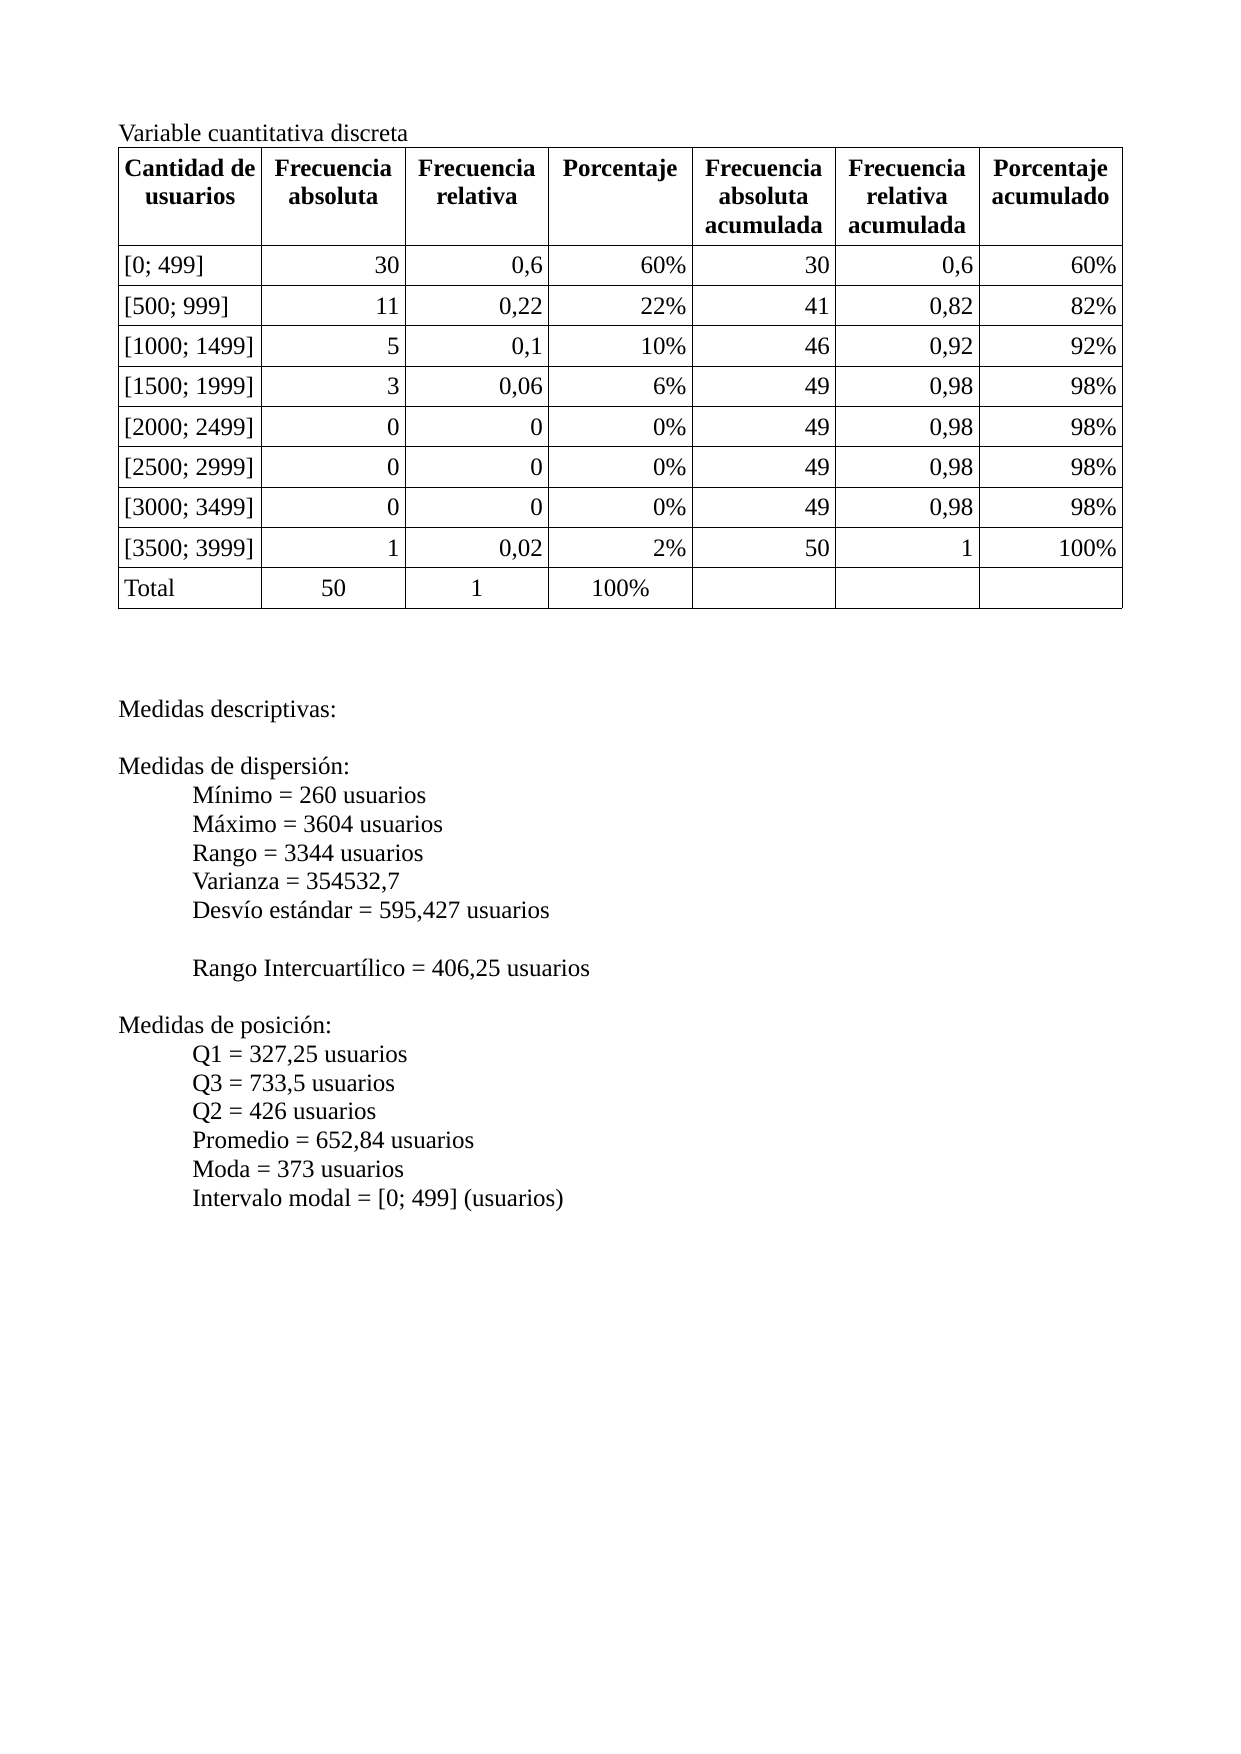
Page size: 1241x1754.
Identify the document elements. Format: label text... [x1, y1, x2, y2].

table_cell 0,98 [836, 407, 979, 446]
table_cell 50 [262, 568, 405, 607]
text Q3 = 733,5 usuarios [118, 1068, 1122, 1096]
table_cell 0 [262, 488, 405, 527]
table_cell 30 [262, 246, 405, 285]
table_cell 46 [693, 326, 835, 366]
table_cell 0,82 [836, 286, 979, 325]
table_cell 98% [980, 407, 1122, 446]
table_header Frecuencia absoluta [262, 148, 405, 245]
table_cell [500; 999] [119, 286, 261, 325]
table_cell [0; 499] [119, 246, 261, 285]
table_header Frecuencia relativa acumulada [836, 148, 979, 245]
table_cell 10% [549, 326, 692, 366]
text Mínimo = 260 usuarios [118, 780, 1122, 809]
table_cell 0% [549, 488, 692, 527]
table_cell 1 [406, 568, 548, 607]
table_cell 98% [980, 367, 1122, 406]
table_cell 0,98 [836, 367, 979, 406]
text Medidas de posición: [118, 1010, 1122, 1039]
table_cell 0,22 [406, 286, 548, 325]
table_cell 100% [549, 568, 692, 607]
table_cell [1000; 1499] [119, 326, 261, 366]
text Rango Intercuartílico = 406,25 usuarios [118, 953, 1122, 981]
table_cell 6% [549, 367, 692, 406]
text Medidas descriptivas: [118, 694, 1122, 723]
table_header Cantidad de usuarios [119, 148, 261, 245]
text Medidas de dispersión: [118, 751, 1122, 780]
table_cell 0 [406, 488, 548, 527]
table_cell 0,1 [406, 326, 548, 366]
table_cell 0,6 [406, 246, 548, 285]
table_cell 30 [693, 246, 835, 285]
table_cell 98% [980, 447, 1122, 487]
table_cell [1500; 1999] [119, 367, 261, 406]
text Rango = 3344 usuarios [118, 838, 1122, 866]
table_cell 0 [406, 447, 548, 487]
table_cell Total [119, 568, 261, 607]
text Moda = 373 usuarios [118, 1154, 1122, 1183]
text Promedio = 652,84 usuarios [118, 1125, 1122, 1154]
table_cell 60% [980, 246, 1122, 285]
table_cell [836, 568, 979, 607]
table_header Frecuencia relativa [406, 148, 548, 245]
table_cell 92% [980, 326, 1122, 366]
table_header Frecuencia absoluta acumulada [693, 148, 835, 245]
table_cell [693, 568, 835, 607]
table_cell 0 [406, 407, 548, 446]
table_cell 50 [693, 528, 835, 567]
table_cell 1 [262, 528, 405, 567]
table_cell 0,02 [406, 528, 548, 567]
table_cell 2% [549, 528, 692, 567]
table_cell [2500; 2999] [119, 447, 261, 487]
table_cell [3500; 3999] [119, 528, 261, 567]
table_cell 0,92 [836, 326, 979, 366]
table_cell 0% [549, 407, 692, 446]
table_cell 82% [980, 286, 1122, 325]
table_cell 0,06 [406, 367, 548, 406]
text Varianza = 354532,7 [118, 866, 1122, 895]
text Intervalo modal = [0; 499] (usuarios) [118, 1183, 1122, 1211]
text Q1 = 327,25 usuarios [118, 1039, 1122, 1068]
table_cell [980, 568, 1122, 607]
table_cell 0% [549, 447, 692, 487]
table_cell 11 [262, 286, 405, 325]
table_header Porcentaje [549, 148, 692, 245]
table_cell 5 [262, 326, 405, 366]
table_cell 22% [549, 286, 692, 325]
table_cell 100% [980, 528, 1122, 567]
text Variable cuantitativa discreta [118, 118, 1122, 147]
text Desvío estándar = 595,427 usuarios [118, 895, 1122, 924]
table_cell 0 [262, 447, 405, 487]
table_cell [3000; 3499] [119, 488, 261, 527]
table_cell 0,6 [836, 246, 979, 285]
table_cell 3 [262, 367, 405, 406]
table_cell 1 [836, 528, 979, 567]
table_cell 49 [693, 367, 835, 406]
table_cell 98% [980, 488, 1122, 527]
table_cell 0,98 [836, 447, 979, 487]
table_cell 0 [262, 407, 405, 446]
table_cell 49 [693, 488, 835, 527]
table_cell 0,98 [836, 488, 979, 527]
text Máximo = 3604 usuarios [118, 809, 1122, 838]
table_cell [2000; 2499] [119, 407, 261, 446]
table_cell 49 [693, 447, 835, 487]
text Q2 = 426 usuarios [118, 1096, 1122, 1125]
table_cell 41 [693, 286, 835, 325]
table_header Porcentaje acumulado [980, 148, 1122, 245]
table_cell 60% [549, 246, 692, 285]
table_cell 49 [693, 407, 835, 446]
